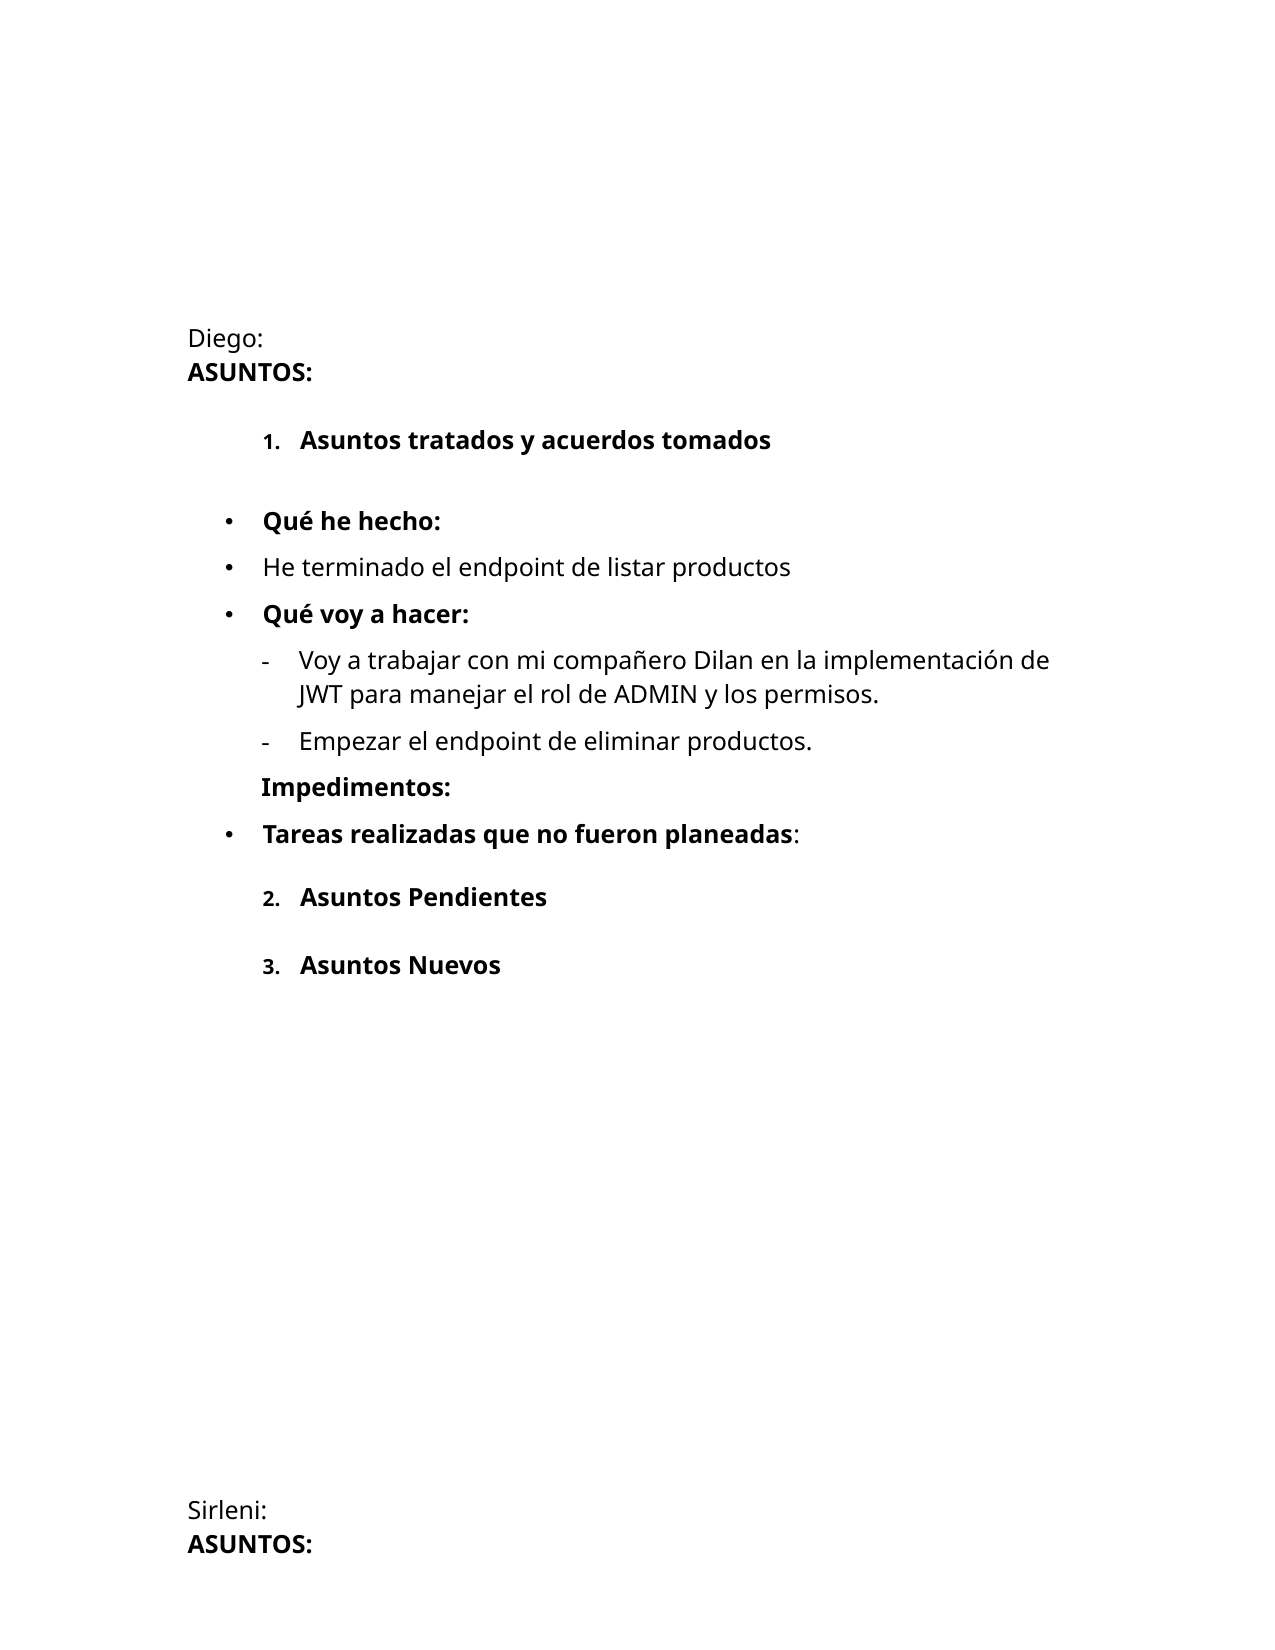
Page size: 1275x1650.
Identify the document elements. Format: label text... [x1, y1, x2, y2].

list Qué voy a hacer: [225, 596, 1087, 630]
list He terminado el endpoint de listar productos [225, 550, 1087, 584]
list Asuntos tratados y acuerdos tomados [262, 422, 1087, 457]
list Qué he hecho: [225, 503, 1087, 537]
text ASUNTOS: [187, 1527, 1087, 1561]
list Voy a trabajar con mi compañero Dilan en la implementación de JWT para manejar el rol de ADMIN y los permisos. [261, 643, 1087, 711]
list Empezar el endpoint de eliminar productos. [261, 723, 1087, 757]
list Asuntos Nuevos [262, 948, 1087, 982]
list Tareas realizadas que no fueron planeadas: [225, 817, 1087, 851]
list Asuntos Pendientes [262, 880, 1087, 914]
text Diego: [187, 320, 1087, 354]
text ASUNTOS: [187, 354, 1087, 388]
text Impedimentos: [187, 770, 1087, 804]
text Sirleni: [187, 1493, 1087, 1527]
